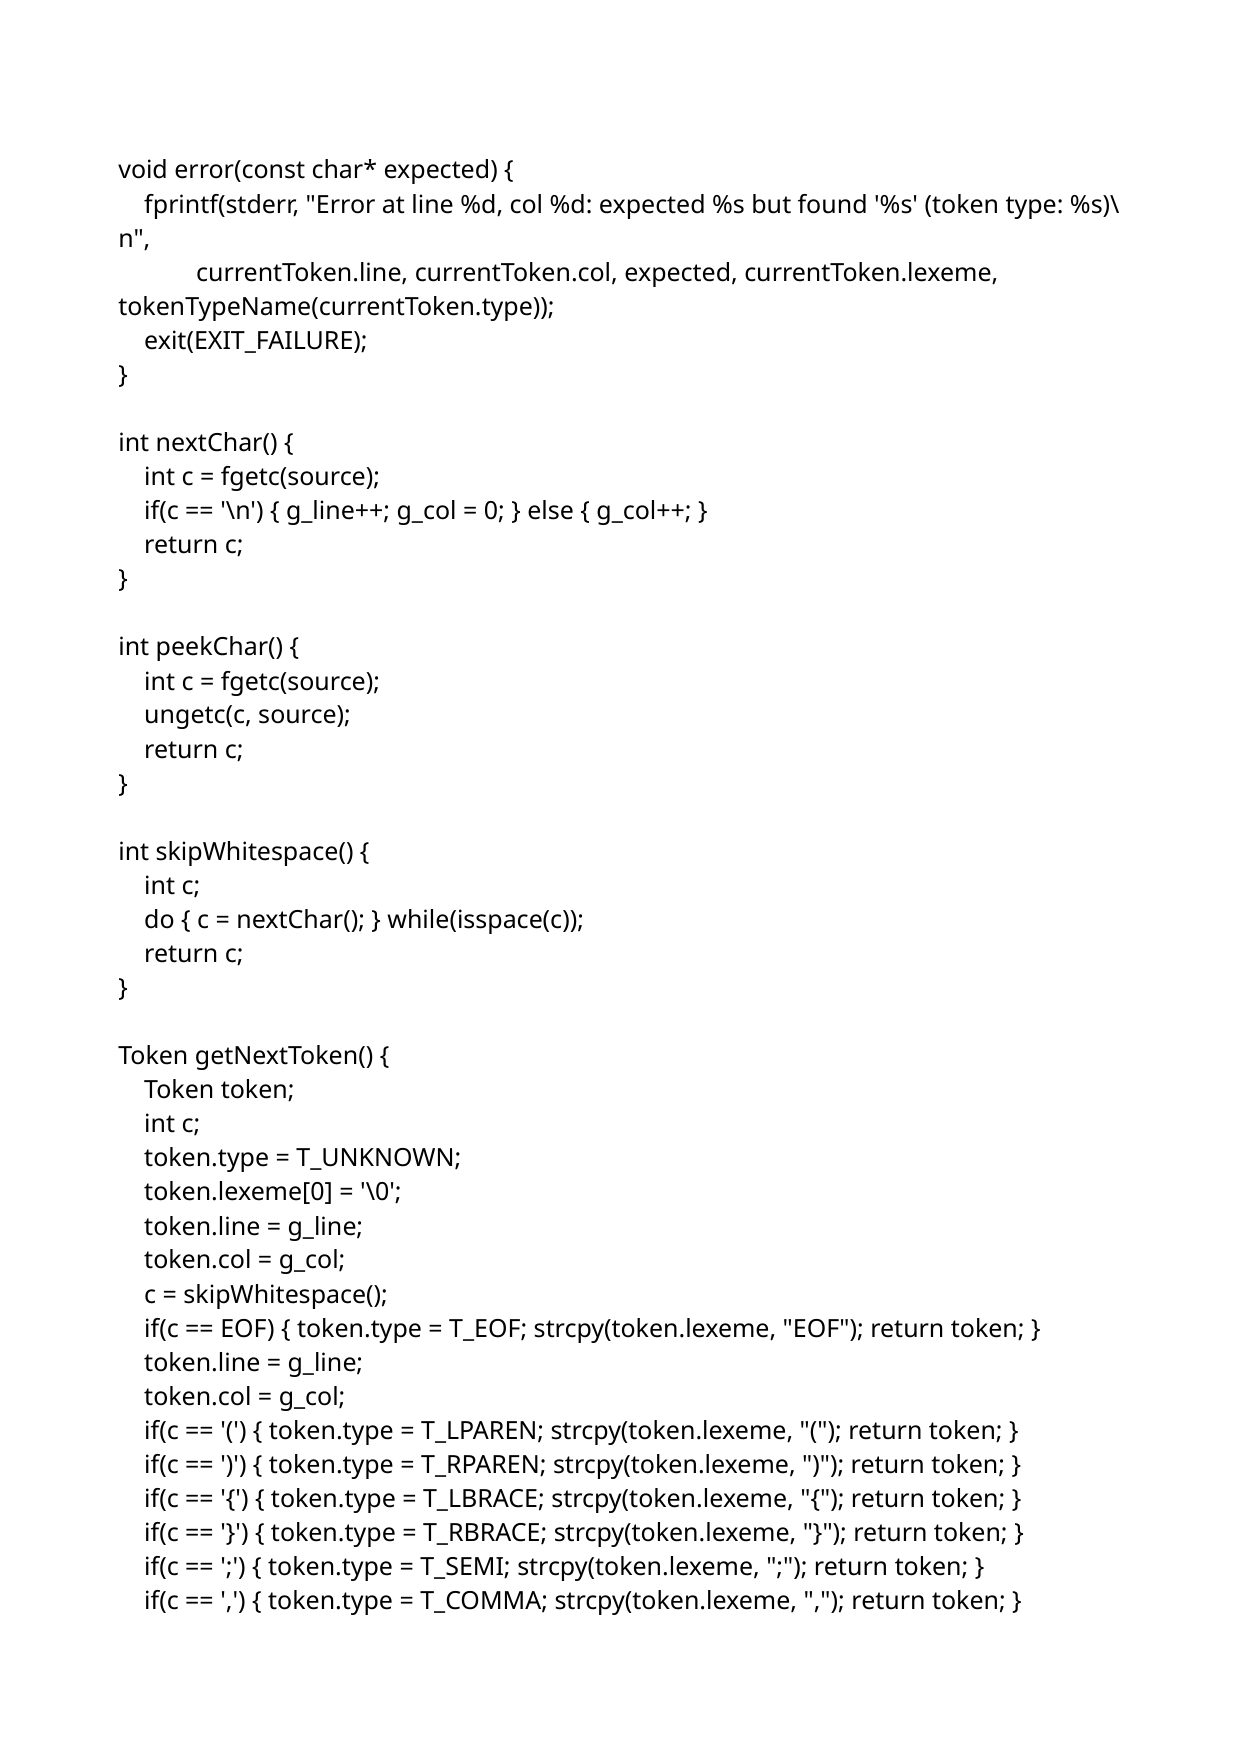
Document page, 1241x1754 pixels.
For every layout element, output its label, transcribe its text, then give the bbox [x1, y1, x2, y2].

text void error(const char* expected) { [118, 152, 1122, 186]
text if(c == ',') { token.type = T_COMMA; strcpy(token.lexeme, ","); return token; } [118, 1583, 1122, 1617]
text token.type = T_UNKNOWN; [118, 1140, 1122, 1174]
text return c; [118, 936, 1122, 970]
text if(c == '\n') { g_line++; g_col = 0; } else { g_col++; } [118, 493, 1122, 527]
text currentToken.line, currentToken.col, expected, currentToken.lexeme, tokenTypeName(currentToken.type)); [118, 254, 1122, 322]
text return c; [118, 527, 1122, 561]
text Token getNextToken() { [118, 1038, 1122, 1072]
text int peekChar() { [118, 629, 1122, 663]
text fprintf(stderr, "Error at line %d, col %d: expected %s but found '%s' (token type: %s)\n", [118, 186, 1122, 254]
text exit(EXIT_FAILURE); [118, 322, 1122, 357]
text token.lexeme[0] = '\0'; [118, 1174, 1122, 1208]
text c = skipWhitespace(); [118, 1276, 1122, 1310]
text int c; [118, 867, 1122, 902]
text } [118, 561, 1122, 595]
text token.col = g_col; [118, 1242, 1122, 1276]
text } [118, 357, 1122, 391]
text if(c == '(') { token.type = T_LPAREN; strcpy(token.lexeme, "("); return token; } [118, 1412, 1122, 1447]
text if(c == ';') { token.type = T_SEMI; strcpy(token.lexeme, ";"); return token; } [118, 1549, 1122, 1583]
text do { c = nextChar(); } while(isspace(c)); [118, 902, 1122, 936]
text token.line = g_line; [118, 1208, 1122, 1242]
text int nextChar() { [118, 425, 1122, 459]
text if(c == '{') { token.type = T_LBRACE; strcpy(token.lexeme, "{"); return token; } [118, 1481, 1122, 1515]
text ungetc(c, source); [118, 697, 1122, 731]
text return c; [118, 731, 1122, 765]
text token.line = g_line; [118, 1344, 1122, 1378]
text } [118, 970, 1122, 1004]
text int skipWhitespace() { [118, 833, 1122, 867]
text int c; [118, 1106, 1122, 1140]
text } [118, 765, 1122, 799]
text Token token; [118, 1072, 1122, 1106]
text if(c == '}') { token.type = T_RBRACE; strcpy(token.lexeme, "}"); return token; } [118, 1515, 1122, 1549]
text int c = fgetc(source); [118, 663, 1122, 697]
text if(c == ')') { token.type = T_RPAREN; strcpy(token.lexeme, ")"); return token; } [118, 1447, 1122, 1481]
text if(c == EOF) { token.type = T_EOF; strcpy(token.lexeme, "EOF"); return token; } [118, 1310, 1122, 1344]
text token.col = g_col; [118, 1378, 1122, 1412]
text int c = fgetc(source); [118, 459, 1122, 493]
